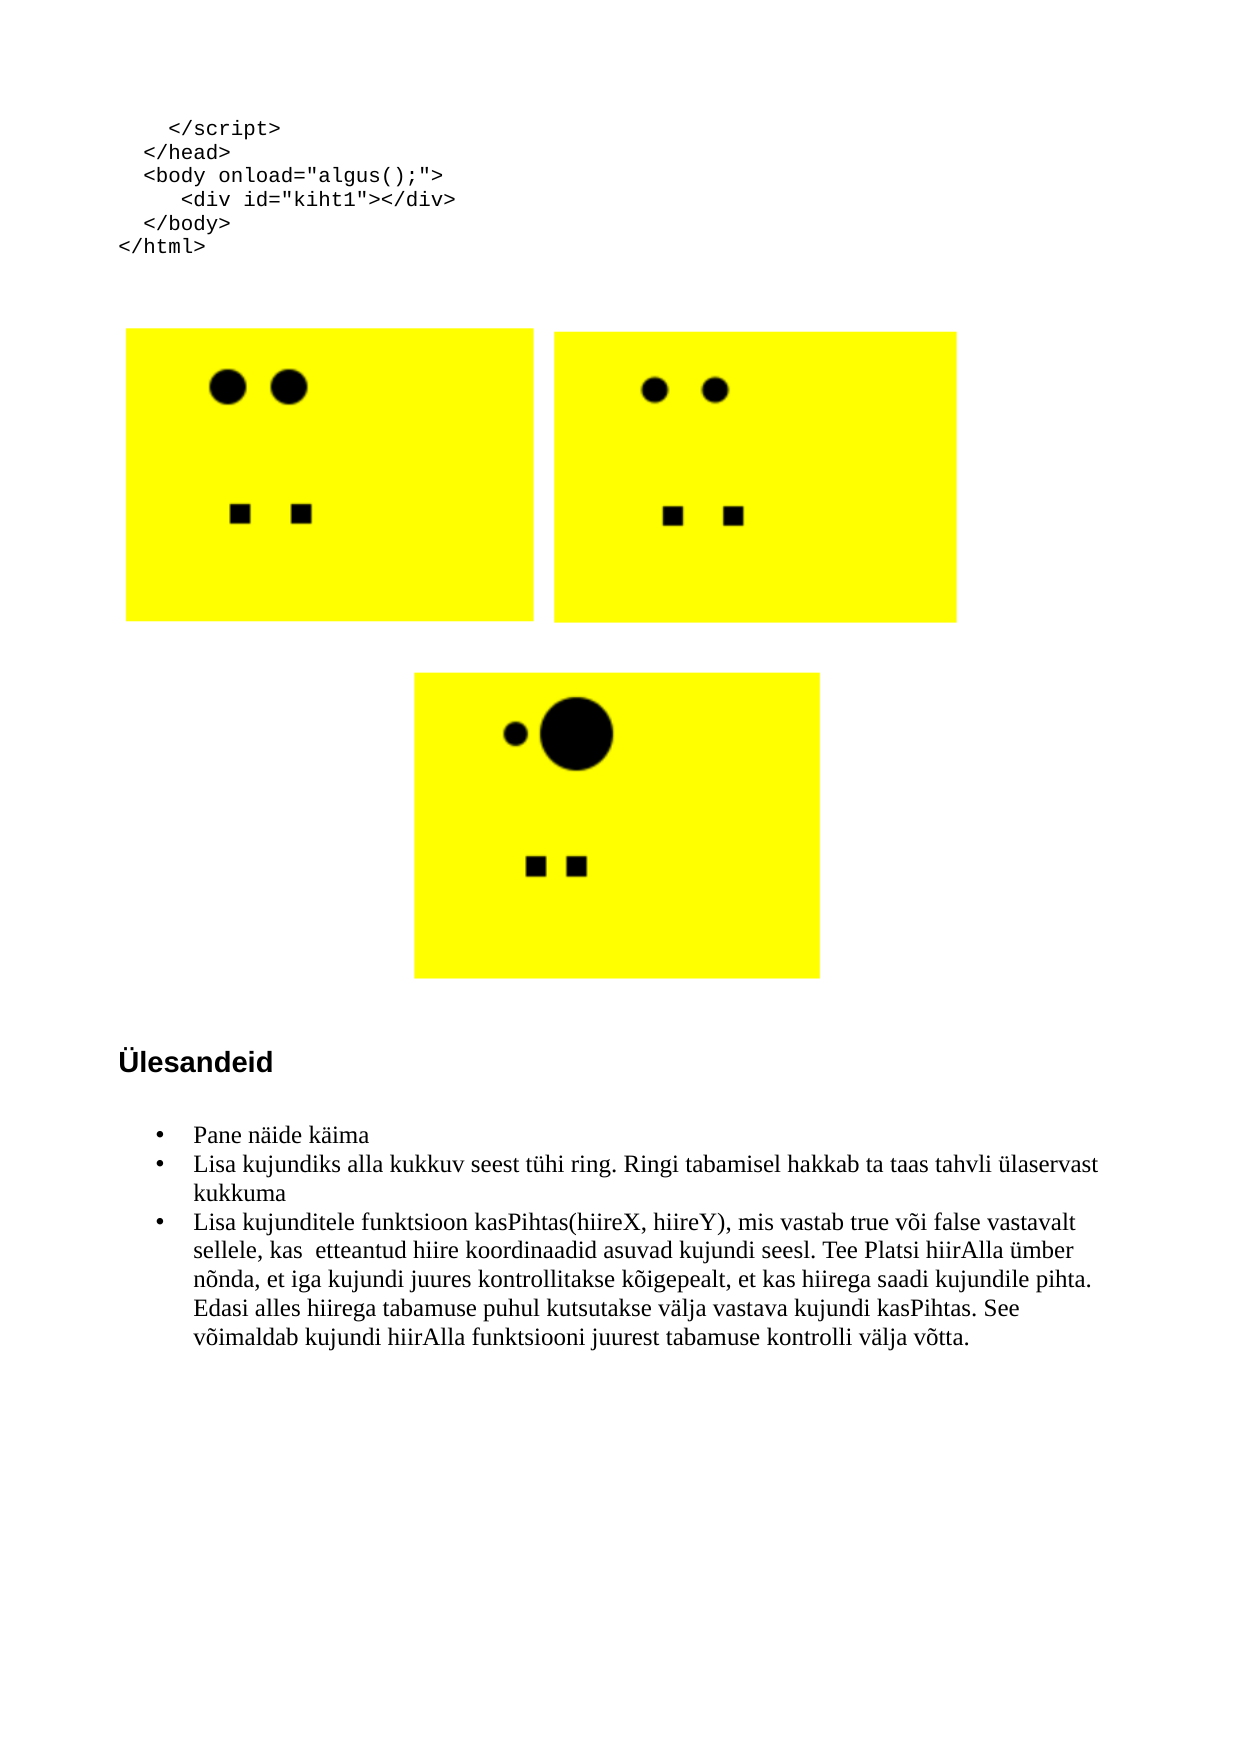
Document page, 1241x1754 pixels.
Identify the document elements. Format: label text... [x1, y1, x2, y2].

list Pane näide käima [156, 1120, 1122, 1149]
text </html> [118, 236, 1122, 260]
list Lisa kujunditele funktsioon kasPihtas(hiireX, hiireY), mis vastab true või false vastavalt sellele, kas etteantud hiire koordinaadid asuvad kujundi seesl. Tee Platsi hiirAlla ümber nõnda, et iga kujundi juures kontrollitakse kõigepealt, et kas hiirega saadi kujundile pihta. Edasi alles hiirega tabamuse puhul kutsutakse välja vastava kujundi kasPihtas. See võimaldab kujundi hiirAlla funktsiooni juurest tabamuse kontrolli välja võtta. [156, 1207, 1122, 1350]
text <body onload="algus();"> [118, 165, 1122, 189]
text </script> [118, 118, 1122, 142]
subtitle Ülesandeid [118, 1046, 1122, 1079]
text </head> [118, 142, 1122, 165]
list Lisa kujundiks alla kukkuv seest tühi ring. Ringi tabamisel hakkab ta taas tahvli ülaservast kukkuma [156, 1149, 1122, 1207]
text <div id="kiht1"></div> [118, 189, 1122, 213]
text </body> [118, 213, 1122, 236]
